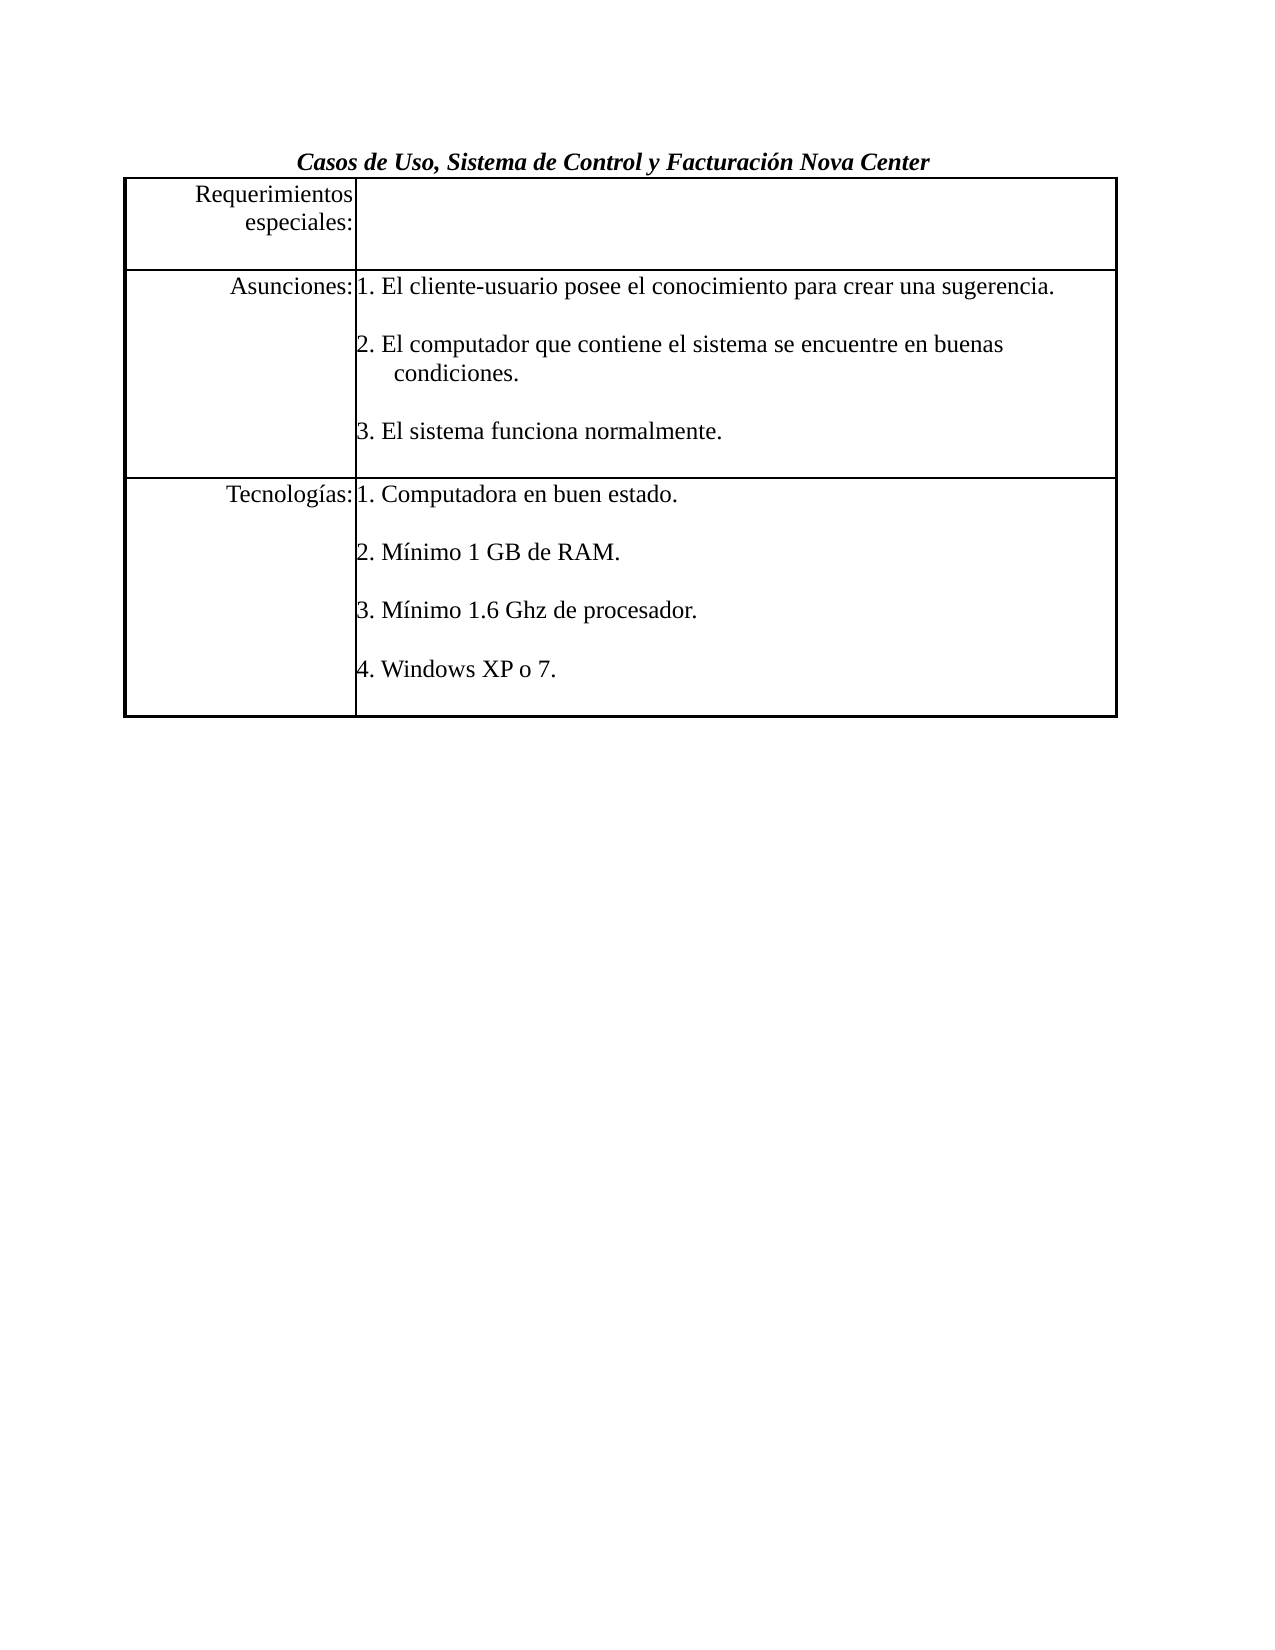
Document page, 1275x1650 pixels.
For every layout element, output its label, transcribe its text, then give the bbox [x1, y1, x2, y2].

table_cell Asunciones: [127, 271, 355, 477]
table_cell Requerimientos especiales: [127, 179, 355, 269]
table_cell 1. El cliente-usuario posee el conocimiento para crear una sugerencia. 2. El computador que contiene el sistema se encuentre en buenas condiciones. 3. El sistema funciona normalmente. [357, 271, 1115, 477]
table_cell Tecnologías: [127, 479, 355, 715]
table_cell 1. Computadora en buen estado. 2. Mínimo 1 GB de RAM. 3. Mínimo 1.6 Ghz de procesador. 4. Windows XP o 7. [357, 479, 1115, 715]
table_cell [357, 179, 1115, 269]
